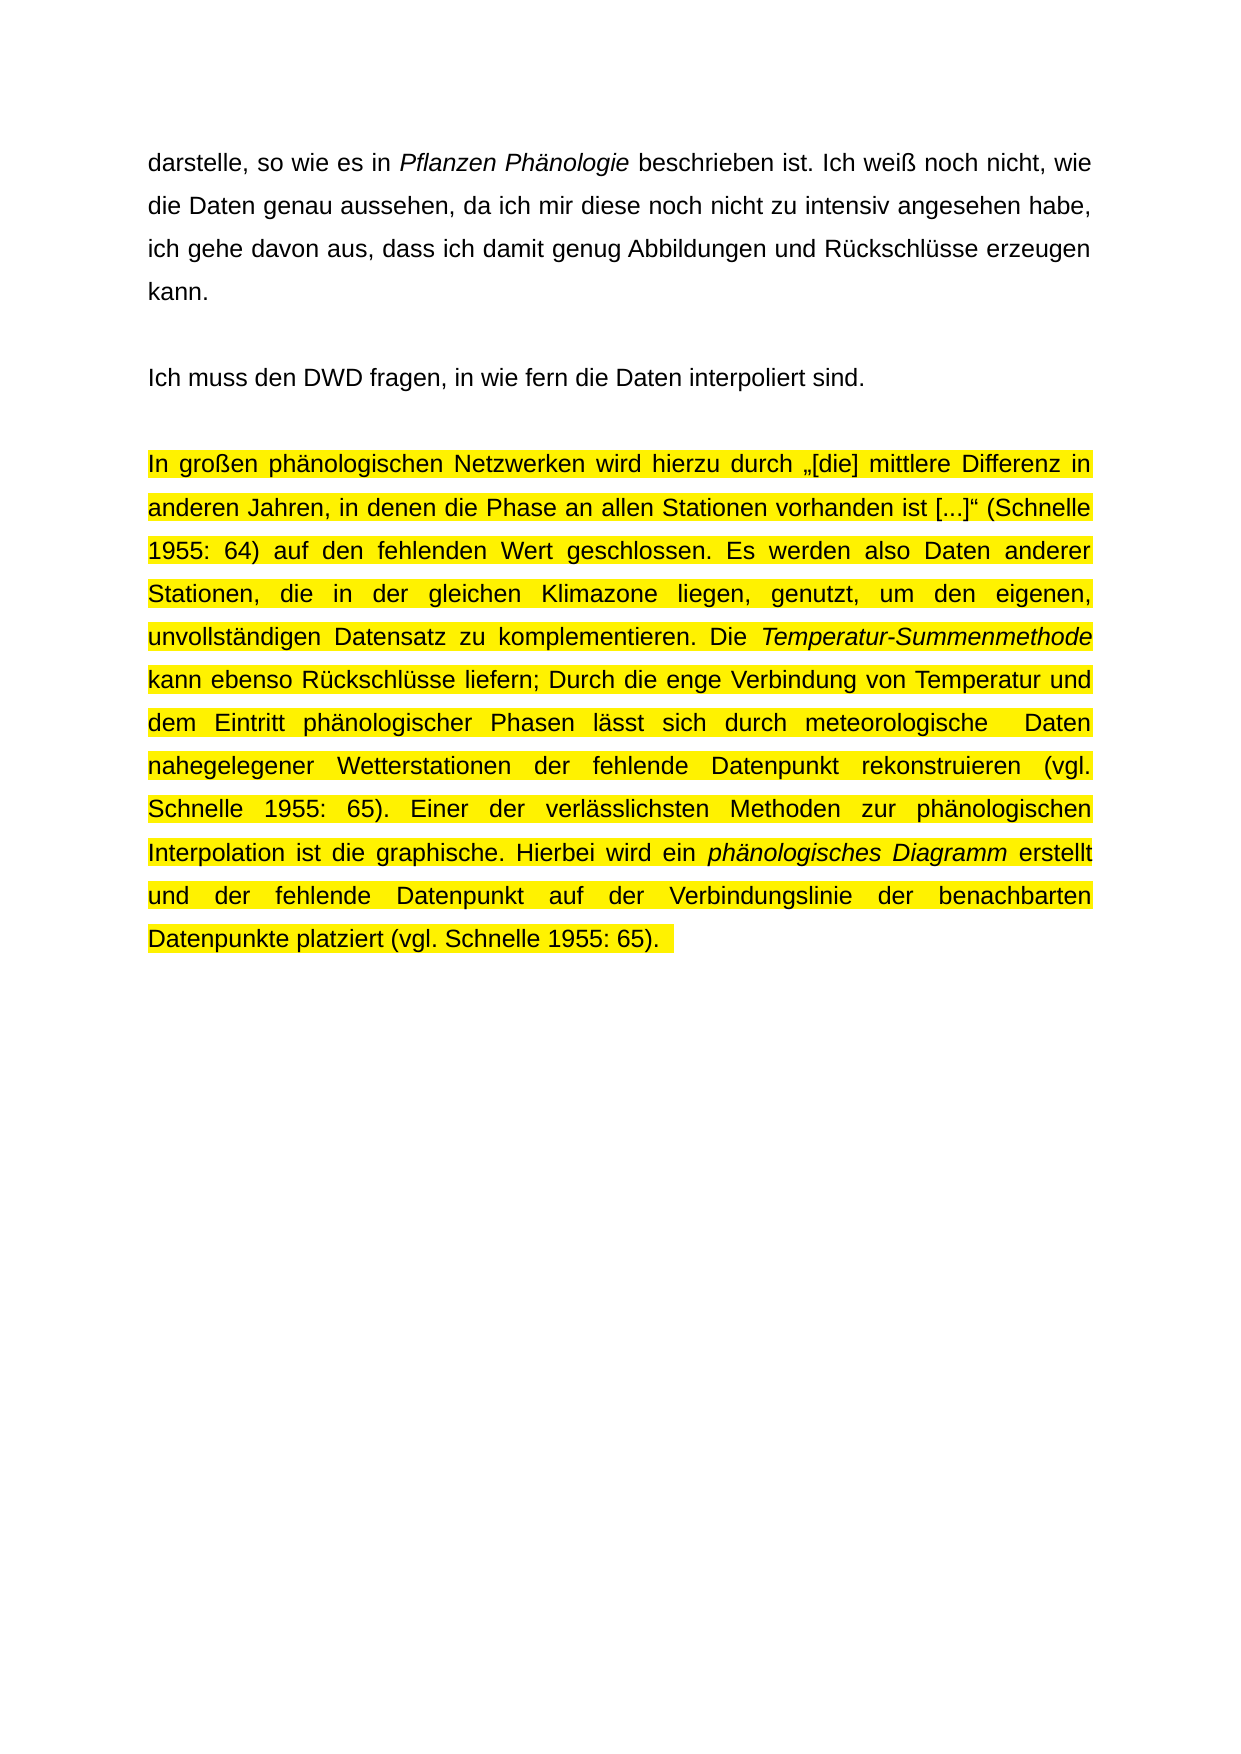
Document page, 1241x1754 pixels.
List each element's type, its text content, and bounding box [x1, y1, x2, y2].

text darstelle, so wie es in Pflanzen Phänologie beschrieben ist. Ich weiß noch nicht, wie die Daten genau aussehen, da ich mir diese noch nicht zu intensiv angesehen habe, ich gehe davon aus, dass ich damit genug Abbildungen und Rückschlüsse erzeugen kann. [148, 148, 1093, 306]
text Ich muss den DWD fragen, in wie fern die Daten interpoliert sind. [148, 363, 1093, 392]
text In großen phänologischen Netzwerken wird hierzu durch „[die] mittlere Differenz in anderen Jahren, in denen die Phase an allen Stationen vorhanden ist [...]“ (Schnelle 1955: 64) auf den fehlenden Wert geschlossen. Es werden also Daten anderer Stationen, die in der gleichen Klimazone liegen, genutzt, um den eigenen, unvollständigen Datensatz zu komplementieren. Die Temperatur-Summenmethode kann ebenso Rückschlüsse liefern; Durch die enge Verbindung von Temperatur und dem Eintritt phänologischer Phasen lässt sich durch meteorologische Daten nahegelegener Wetterstationen der fehlende Datenpunkt rekonstruieren (vgl. Schnelle 1955: 65). Einer der verlässlichsten Methoden zur phänologischen Interpolation ist die graphische. Hierbei wird ein phänologisches Diagramm erstellt und der fehlende Datenpunkt auf der Verbindungslinie der benachbarten Datenpunkte platziert (vgl. Schnelle 1955: 65). [148, 449, 1093, 953]
